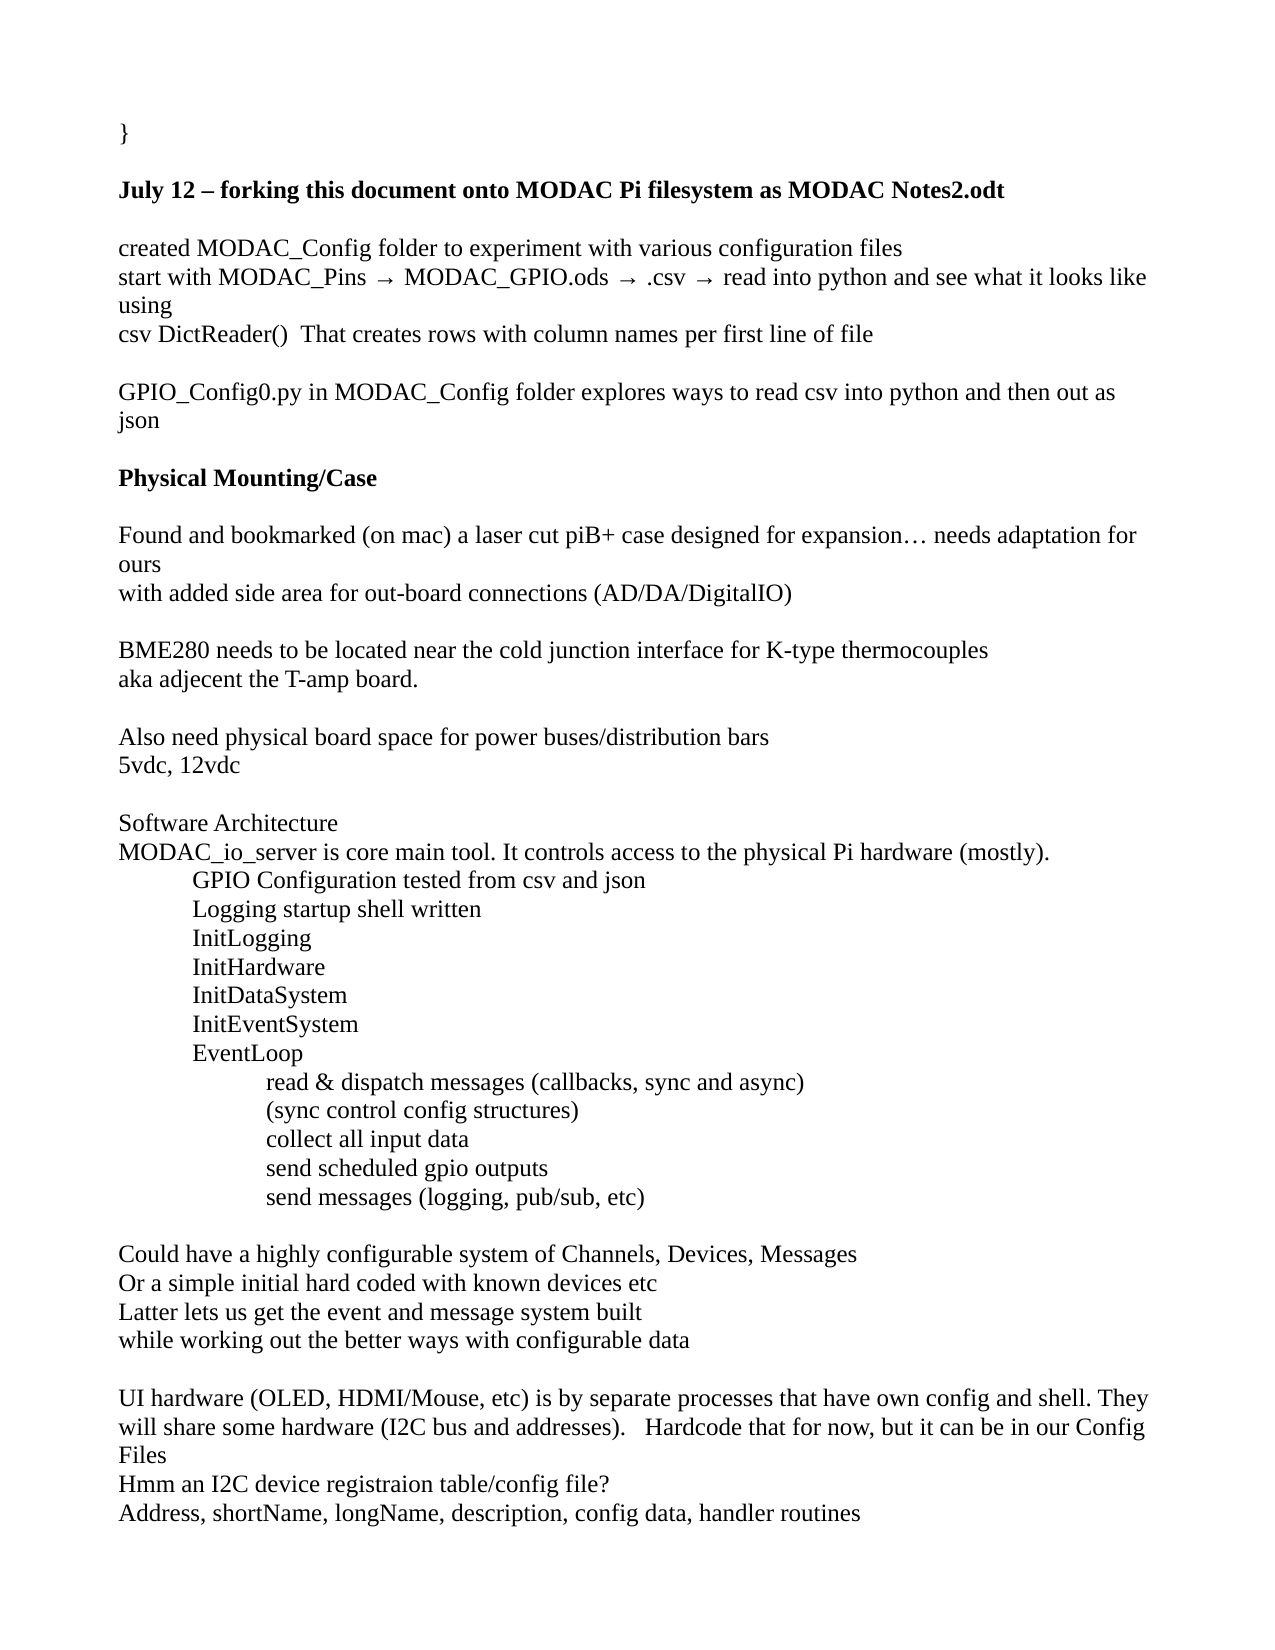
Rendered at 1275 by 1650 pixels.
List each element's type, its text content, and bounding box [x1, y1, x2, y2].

text start with MODAC_Pins → MODAC_GPIO.ods → .csv → read into python and see what it looks like using [118, 262, 1157, 319]
text (sync control config structures) [118, 1096, 1157, 1124]
text Hmm an I2C device registraion table/config file? [118, 1469, 1157, 1498]
text while working out the better ways with configurable data [118, 1326, 1157, 1354]
text read & dispatch messages (callbacks, sync and async) [118, 1067, 1157, 1096]
text } [118, 118, 1157, 147]
text send scheduled gpio outputs [118, 1153, 1157, 1182]
text created MODAC_Config folder to experiment with various configuration files [118, 233, 1157, 262]
text GPIO_Config0.py in MODAC_Config folder explores ways to read csv into python and then out as json [118, 377, 1157, 434]
text UI hardware (OLED, HDMI/Mouse, etc) is by separate processes that have own config and shell. They will share some hardware (I2C bus and addresses). Hardcode that for now, but it can be in our Config Files [118, 1383, 1157, 1469]
text collect all input data [118, 1124, 1157, 1153]
text July 12 – forking this document onto MODAC Pi filesystem as MODAC Notes2.odt [118, 176, 1157, 204]
text csv DictReader() That creates rows with column names per first line of file [118, 319, 1157, 348]
text aka adjecent the T-amp board. [118, 664, 1157, 693]
text Also need physical board space for power buses/distribution bars [118, 722, 1157, 751]
text Physical Mounting/Case [118, 463, 1157, 492]
text EventLoop [118, 1038, 1157, 1067]
text InitLogging [118, 923, 1157, 952]
text Found and bookmarked (on mac) a laser cut piB+ case designed for expansion… needs adaptation for ours [118, 521, 1157, 578]
text InitEventSystem [118, 1009, 1157, 1038]
text send messages (logging, pub/sub, etc) [118, 1182, 1157, 1211]
text InitDataSystem [118, 981, 1157, 1009]
text Software Architecture [118, 808, 1157, 837]
text 5vdc, 12vdc [118, 751, 1157, 779]
text Latter lets us get the event and message system built [118, 1297, 1157, 1326]
text Could have a highly configurable system of Channels, Devices, Messages [118, 1239, 1157, 1268]
text GPIO Configuration tested from csv and json [118, 866, 1157, 894]
text Address, shortName, longName, description, config data, handler routines [118, 1498, 1157, 1527]
text InitHardware [118, 952, 1157, 981]
text MODAC_io_server is core main tool. It controls access to the physical Pi hardware (mostly). [118, 837, 1157, 866]
text Logging startup shell written [118, 894, 1157, 923]
text with added side area for out-board connections (AD/DA/DigitalIO) [118, 578, 1157, 607]
text Or a simple initial hard coded with known devices etc [118, 1268, 1157, 1297]
text BME280 needs to be located near the cold junction interface for K-type thermocouples [118, 636, 1157, 664]
